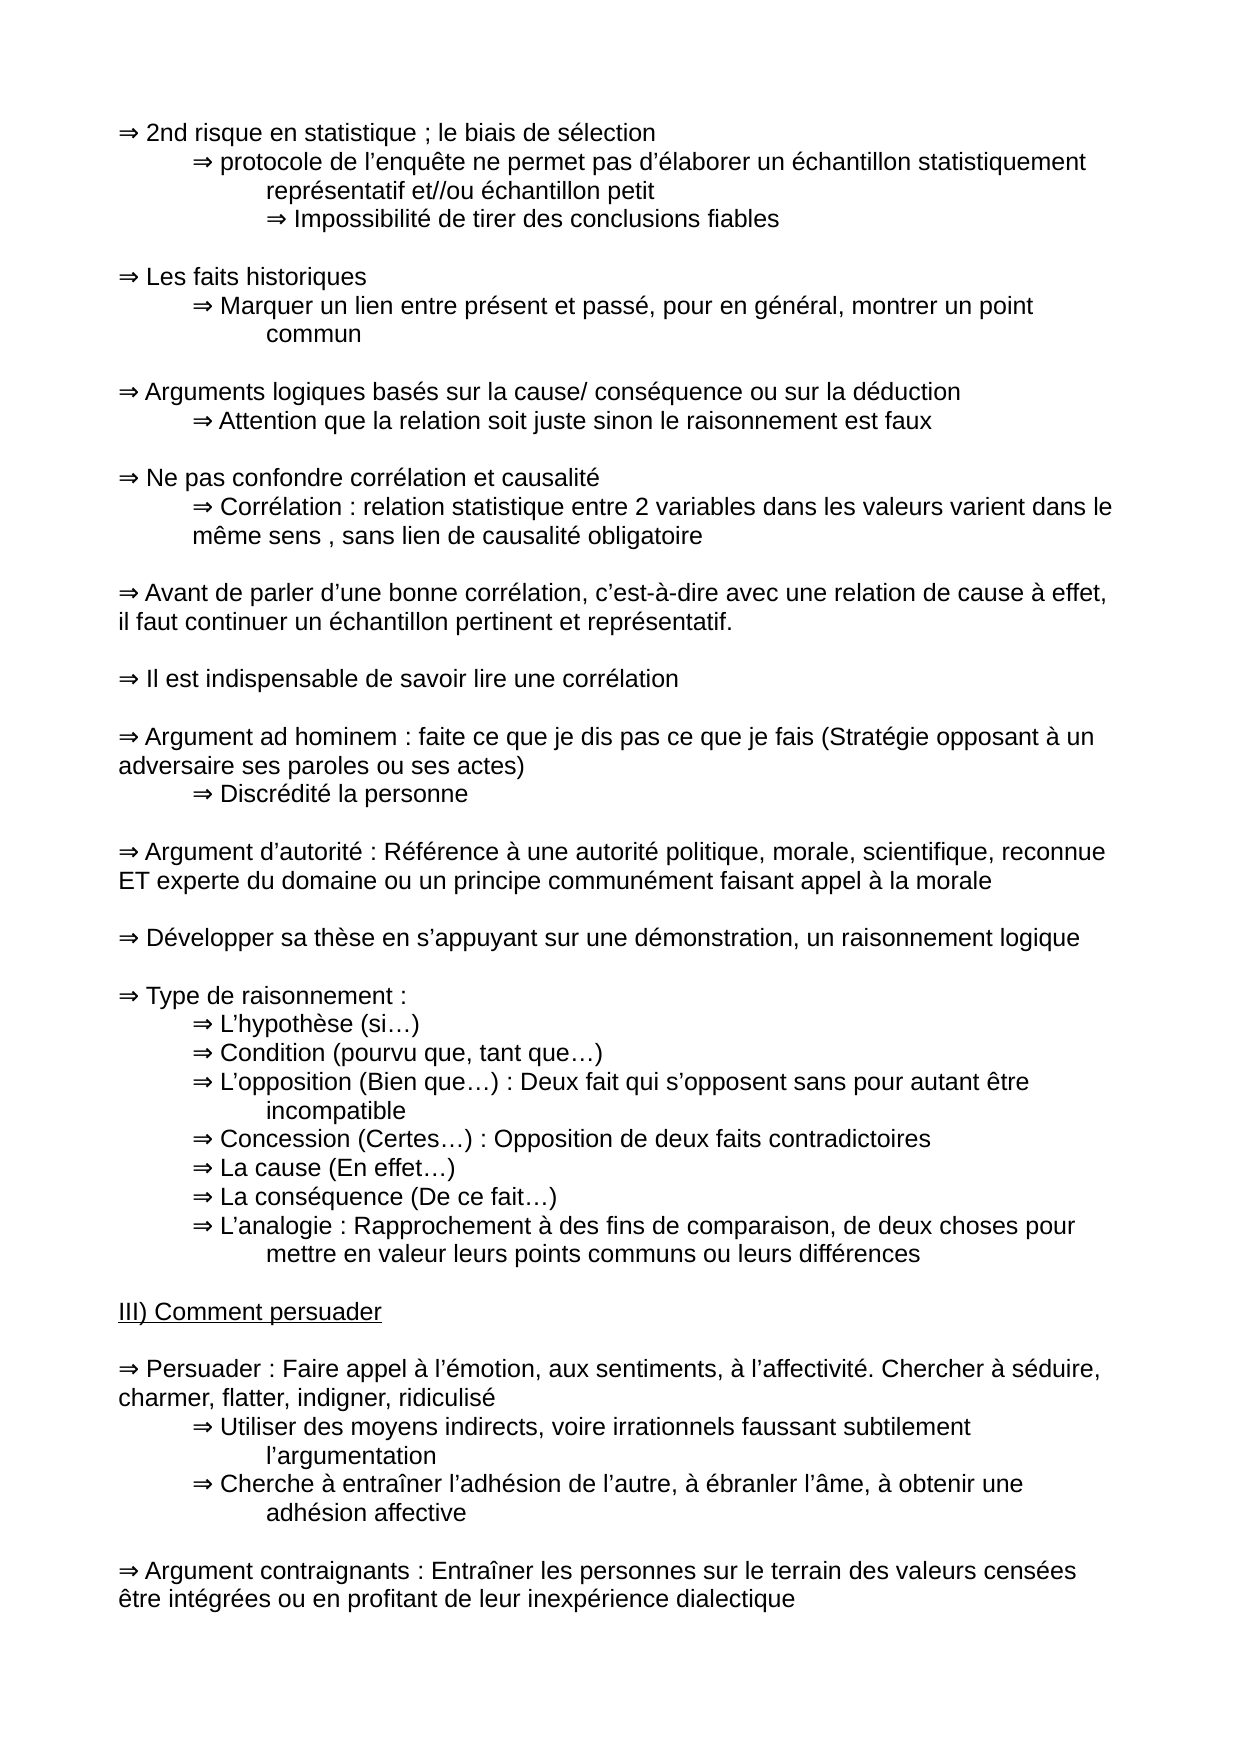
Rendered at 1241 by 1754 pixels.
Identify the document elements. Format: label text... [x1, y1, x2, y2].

text ⇒ Concession (Certes…) : Opposition de deux faits contradictoires [118, 1124, 1122, 1153]
text ⇒ Arguments logiques basés sur la cause/ conséquence ou sur la déduction [118, 377, 1122, 406]
text ⇒ Avant de parler d’une bonne corrélation, c’est-à-dire avec une relation de cause à effet, il faut continuer un échantillon pertinent et représentatif. [118, 578, 1122, 636]
text ⇒ Développer sa thèse en s’appuyant sur une démonstration, un raisonnement logique [118, 923, 1122, 952]
text ⇒ L’opposition (Bien que…) : Deux fait qui s’opposent sans pour autant être incompatible [118, 1067, 1122, 1124]
text ⇒ La cause (En effet…) [118, 1153, 1122, 1182]
text ⇒ L’analogie : Rapprochement à des fins de comparaison, de deux choses pour mettre en valeur leurs points communs ou leurs différences [118, 1211, 1122, 1268]
text ⇒ L’hypothèse (si…) [118, 1009, 1122, 1038]
text III) Comment persuader [118, 1297, 1122, 1326]
text ⇒ 2nd risque en statistique ; le biais de sélection [118, 118, 1122, 147]
text ⇒ Impossibilité de tirer des conclusions fiables [118, 204, 1122, 233]
text ⇒ Il est indispensable de savoir lire une corrélation [118, 664, 1122, 693]
text ⇒ Discrédité la personne [118, 779, 1122, 808]
text ⇒ Argument d’autorité : Référence à une autorité politique, morale, scientifique, reconnue ET experte du domaine ou un principe communément faisant appel à la morale [118, 837, 1122, 894]
text ⇒ Argument ad hominem : faite ce que je dis pas ce que je fais (Stratégie opposant à un adversaire ses paroles ou ses actes) [118, 722, 1122, 779]
text ⇒ Marquer un lien entre présent et passé, pour en général, montrer un point commun [118, 291, 1122, 348]
text ⇒ Condition (pourvu que, tant que…) [118, 1038, 1122, 1067]
text ⇒ Persuader : Faire appel à l’émotion, aux sentiments, à l’affectivité. Chercher à séduire, charmer, flatter, indigner, ridiculisé [118, 1354, 1122, 1412]
text ⇒ La conséquence (De ce fait…) [118, 1182, 1122, 1211]
text ⇒ Ne pas confondre corrélation et causalité [118, 463, 1122, 492]
text ⇒ Cherche à entraîner l’adhésion de l’autre, à ébranler l’âme, à obtenir une adhésion affective [118, 1469, 1122, 1527]
text ⇒ Argument contraignants : Entraîner les personnes sur le terrain des valeurs censées être intégrées ou en profitant de leur inexpérience dialectique [118, 1556, 1122, 1613]
text ⇒ protocole de l’enquête ne permet pas d’élaborer un échantillon statistiquement représentatif et//ou échantillon petit [118, 147, 1122, 204]
text ⇒ Corrélation : relation statistique entre 2 variables dans les valeurs varient dans le même sens , sans lien de causalité obligatoire [118, 492, 1122, 549]
text ⇒ Les faits historiques [118, 262, 1122, 291]
text ⇒ Utiliser des moyens indirects, voire irrationnels faussant subtilement l’argumentation [118, 1412, 1122, 1469]
text ⇒ Attention que la relation soit juste sinon le raisonnement est faux [118, 406, 1122, 434]
text ⇒ Type de raisonnement : [118, 981, 1122, 1009]
